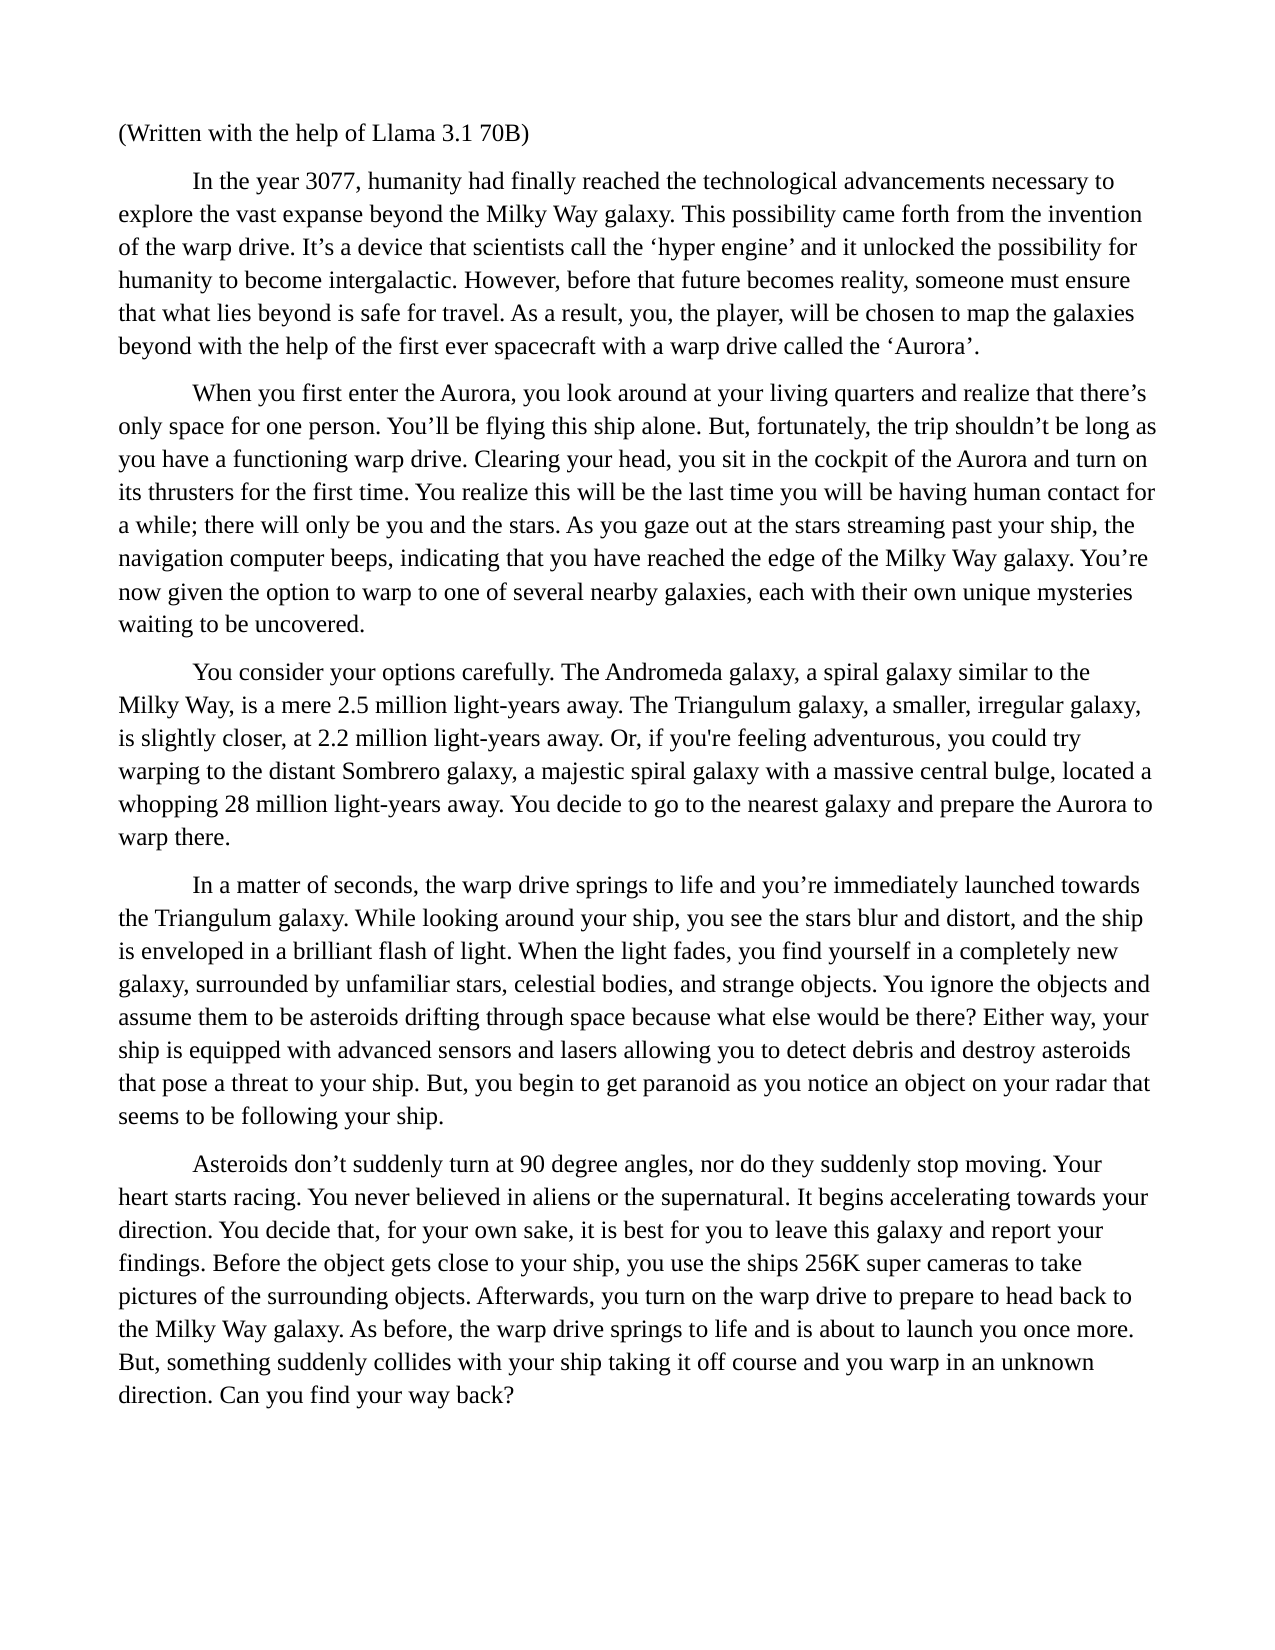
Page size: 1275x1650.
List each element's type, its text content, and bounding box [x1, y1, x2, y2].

text In a matter of seconds, the warp drive springs to life and you’re immediately launched towards the Triangulum galaxy. While looking around your ship, you see the stars blur and distort, and the ship is enveloped in a brilliant flash of light. When the light fades, you find yourself in a completely new galaxy, surrounded by unfamiliar stars, celestial bodies, and strange objects. You ignore the objects and assume them to be asteroids drifting through space because what else would be there? Either way, your ship is equipped with advanced sensors and lasers allowing you to detect debris and destroy asteroids that pose a threat to your ship. But, you begin to get paranoid as you notice an object on your radar that seems to be following your ship. [118, 870, 1157, 1130]
text In the year 3077, humanity had finally reached the technological advancements necessary to explore the vast expanse beyond the Milky Way galaxy. This possibility came forth from the invention of the warp drive. It’s a device that scientists call the ‘hyper engine’ and it unlocked the possibility for humanity to become intergalactic. However, before that future becomes reality, someone must ensure that what lies beyond is safe for travel. As a result, you, the player, will be chosen to map the galaxies beyond with the help of the first ever spacecraft with a warp drive called the ‘Aurora’. [118, 166, 1157, 359]
text You consider your options carefully. The Andromeda galaxy, a spiral galaxy similar to the Milky Way, is a mere 2.5 million light-years away. The Triangulum galaxy, a smaller, irregular galaxy, is slightly closer, at 2.2 million light-years away. Or, if you're feeling adventurous, you could try warping to the distant Sombrero galaxy, a majestic spiral galaxy with a massive central bulge, located a whopping 28 million light-years away. You decide to go to the nearest galaxy and prepare the Aurora to warp there. [118, 657, 1157, 851]
text Asteroids don’t suddenly turn at 90 degree angles, nor do they suddenly stop moving. Your heart starts racing. You never believed in aliens or the supernatural. It begins accelerating towards your direction. You decide that, for your own sake, it is best for you to leave this galaxy and report your findings. Before the object gets close to your ship, you use the ships 256K super cameras to take pictures of the surrounding objects. Afterwards, you turn on the warp drive to prepare to head back to the Milky Way galaxy. As before, the warp drive springs to life and is about to launch you once more. But, something suddenly collides with your ship taking it off course and you warp in an unknown direction. Can you find your way back? [118, 1149, 1157, 1408]
text (Written with the help of Llama 3.1 70B) [118, 118, 1157, 147]
text When you first enter the Aurora, you look around at your living quarters and realize that there’s only space for one person. You’ll be flying this ship alone. But, fortunately, the trip shouldn’t be long as you have a functioning warp drive. Clearing your head, you sit in the cockpit of the Aurora and turn on its thrusters for the first time. You realize this will be the last time you will be having human contact for a while; there will only be you and the stars. As you gaze out at the stars streaming past your ship, the navigation computer beeps, indicating that you have reached the edge of the Milky Way galaxy. You’re now given the option to warp to one of several nearby galaxies, each with their own unique mysteries waiting to be uncovered. [118, 378, 1157, 638]
